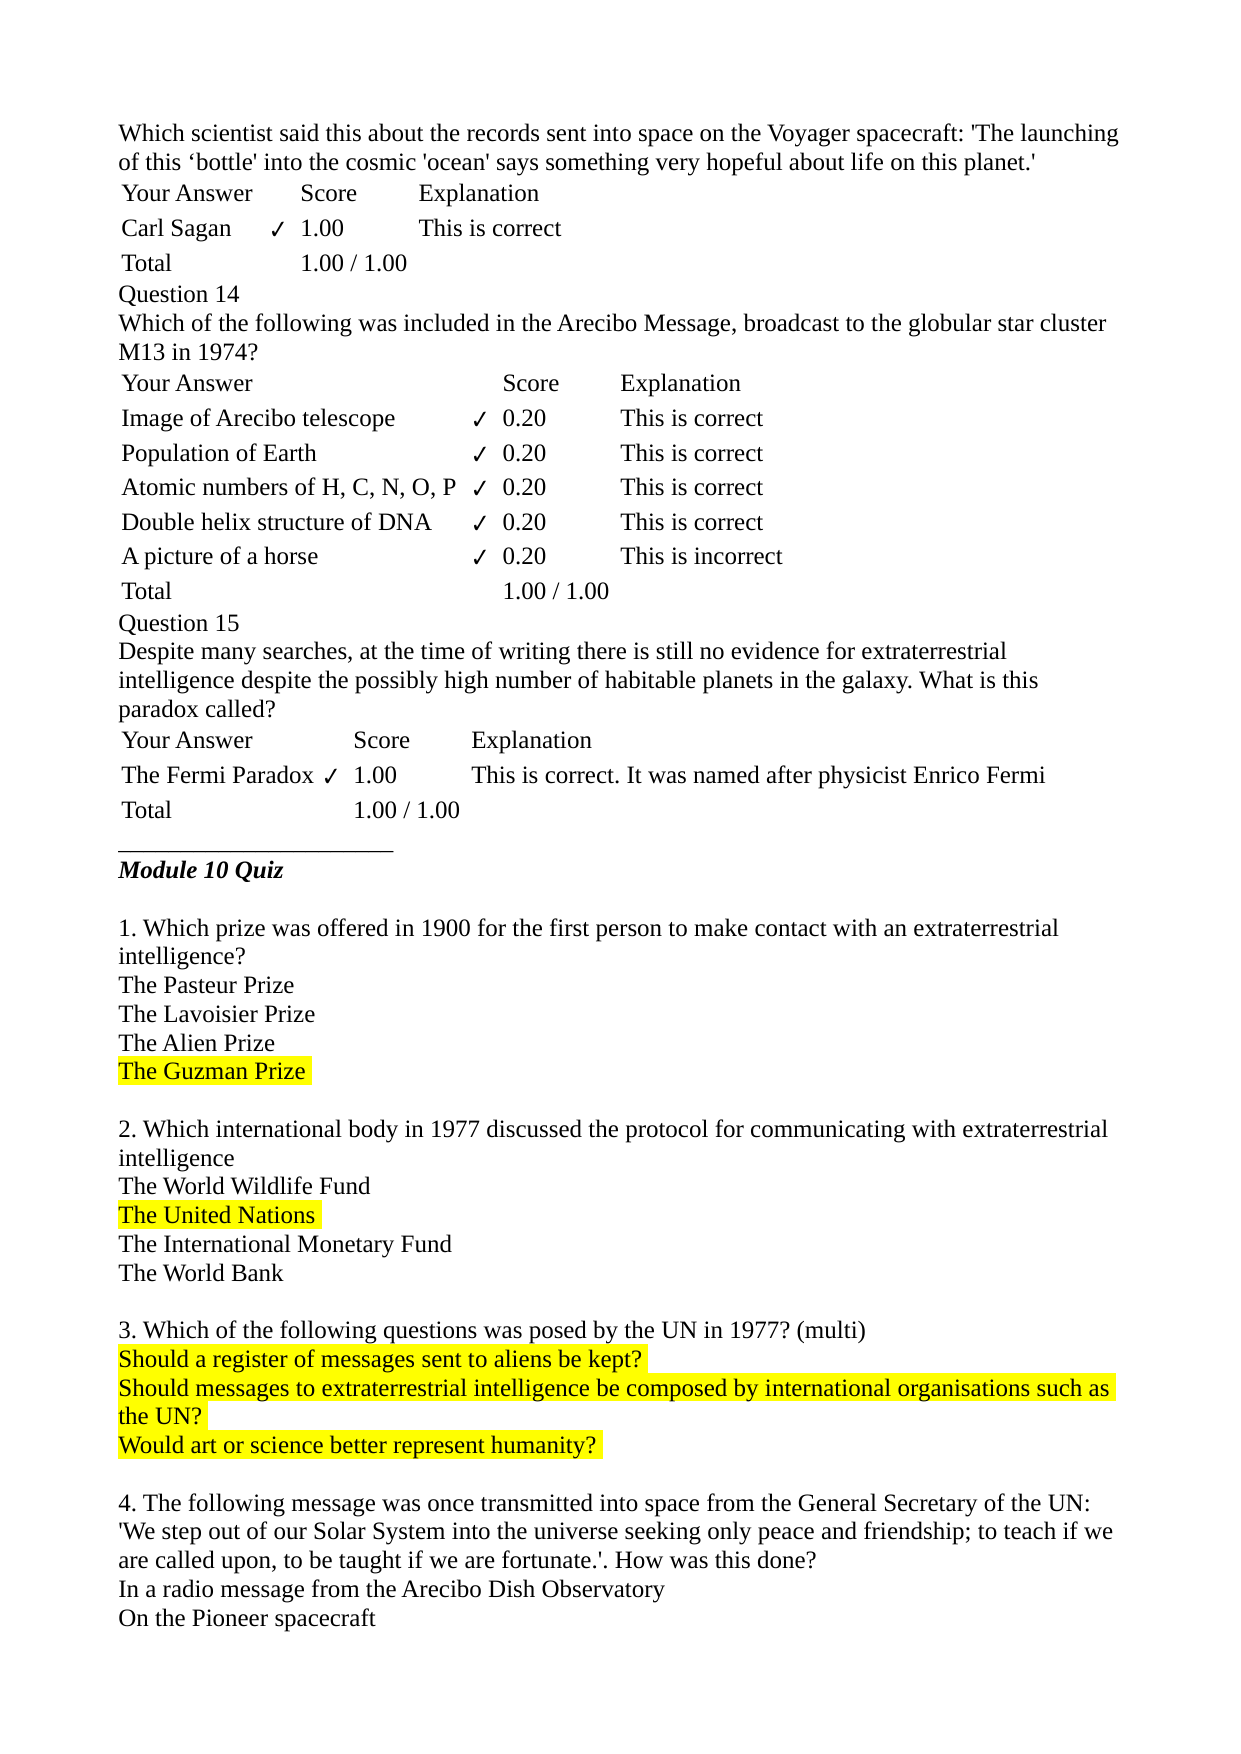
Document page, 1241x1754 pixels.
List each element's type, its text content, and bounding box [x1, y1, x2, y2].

table_cell 1.00 / 1.00 [499, 573, 617, 608]
text 1. Which prize was offered in 1900 for the first person to make contact with an extraterrestrial intelligence? [118, 913, 1122, 970]
table_header Explanation [617, 366, 792, 400]
table_cell [320, 792, 350, 826]
table_cell Total [118, 573, 469, 608]
table_cell ✔ [268, 210, 297, 245]
table_cell ✔ [470, 435, 499, 469]
table_cell 0.20 [499, 469, 617, 504]
table_cell [617, 573, 792, 608]
text 2. Which international body in 1977 discussed the protocol for communicating with extraterrestrial intelligence [118, 1114, 1122, 1171]
table_cell [268, 245, 297, 279]
text 3. Which of the following questions was posed by the UN in 1977? (multi) [118, 1315, 1122, 1344]
table_cell This is correct [617, 469, 792, 504]
table_cell 1.00 [297, 210, 415, 245]
table_header Explanation [415, 176, 571, 210]
text The United Nations [118, 1200, 1122, 1229]
text Despite many searches, at the time of writing there is still no evidence for extraterrestrial intelligence despite the possibly high number of habitable planets in the galaxy. What is this paradox called? [118, 636, 1122, 723]
table_header Your Answer [118, 723, 320, 757]
text Would art or science better represent humanity? [118, 1430, 1122, 1459]
text On the Pioneer spacecraft [118, 1603, 1122, 1631]
text Question 15 [118, 608, 1122, 636]
table_cell Atomic numbers of H, C, N, O, P [118, 469, 469, 504]
text 4. The following message was once transmitted into space from the General Secretary of the UN: 'We step out of our Solar System into the universe seeking only peace and friendship; to teach if we are called upon, to be taught if we are fortunate.'. How was this done? [118, 1488, 1122, 1574]
text The International Monetary Fund [118, 1229, 1122, 1258]
table_cell 0.20 [499, 504, 617, 538]
text The World Wildlife Fund [118, 1171, 1122, 1200]
table_header Score [350, 723, 468, 757]
text Which scientist said this about the records sent into space on the Voyager spacecraft: 'The launching of this ‘bottle' into the cosmic 'ocean' says something very hopeful about life on this planet.' [118, 118, 1122, 176]
table_cell [470, 573, 499, 608]
text The Guzman Prize [118, 1056, 1122, 1085]
table_header Your Answer [118, 366, 469, 400]
text Question 14 [118, 279, 1122, 308]
table_header [268, 176, 297, 210]
table_cell 1.00 [350, 757, 468, 792]
table_cell This is correct. It was named after physicist Enrico Fermi [468, 757, 1051, 792]
text Which of the following was included in the Arecibo Message, broadcast to the globular star cluster M13 in 1974? [118, 308, 1122, 366]
table_cell ✔ [470, 504, 499, 538]
table_cell A picture of a horse [118, 539, 469, 573]
table_cell This is correct [415, 210, 571, 245]
table_cell Image of Arecibo telescope [118, 400, 469, 435]
table_cell Total [118, 245, 267, 279]
table_cell 0.20 [499, 435, 617, 469]
table_cell ✔ [320, 757, 350, 792]
table_cell Total [118, 792, 320, 826]
table_cell This is correct [617, 504, 792, 538]
table_cell ✔ [470, 400, 499, 435]
text In a radio message from the Arecibo Dish Observatory [118, 1574, 1122, 1603]
table_cell [468, 792, 1051, 826]
table_header Your Answer [118, 176, 267, 210]
text Module 10 Quiz [118, 855, 1122, 884]
table_cell 1.00 / 1.00 [350, 792, 468, 826]
table_cell Double helix structure of DNA [118, 504, 469, 538]
table_cell This is correct [617, 435, 792, 469]
table_cell This is correct [617, 400, 792, 435]
table_header [320, 723, 350, 757]
table_cell Carl Sagan [118, 210, 267, 245]
table_header Score [499, 366, 617, 400]
text The Lavoisier Prize [118, 999, 1122, 1028]
table_cell 0.20 [499, 400, 617, 435]
text The Alien Prize [118, 1028, 1122, 1056]
text Should a register of messages sent to aliens be kept? [118, 1344, 1122, 1373]
text The Pasteur Prize [118, 970, 1122, 999]
table_header Score [297, 176, 415, 210]
table_cell The Fermi Paradox [118, 757, 320, 792]
text The World Bank [118, 1258, 1122, 1286]
table_cell [415, 245, 571, 279]
table_cell 0.20 [499, 539, 617, 573]
text Should messages to extraterrestrial intelligence be composed by international organisations such as the UN? [118, 1373, 1122, 1430]
table_cell This is incorrect [617, 539, 792, 573]
table_cell ✔ [470, 539, 499, 573]
table_header [470, 366, 499, 400]
table_header Explanation [468, 723, 1051, 757]
table_cell Population of Earth [118, 435, 469, 469]
table_cell 1.00 / 1.00 [297, 245, 415, 279]
table_cell ✔ [470, 469, 499, 504]
text ______________________ [118, 826, 1122, 855]
